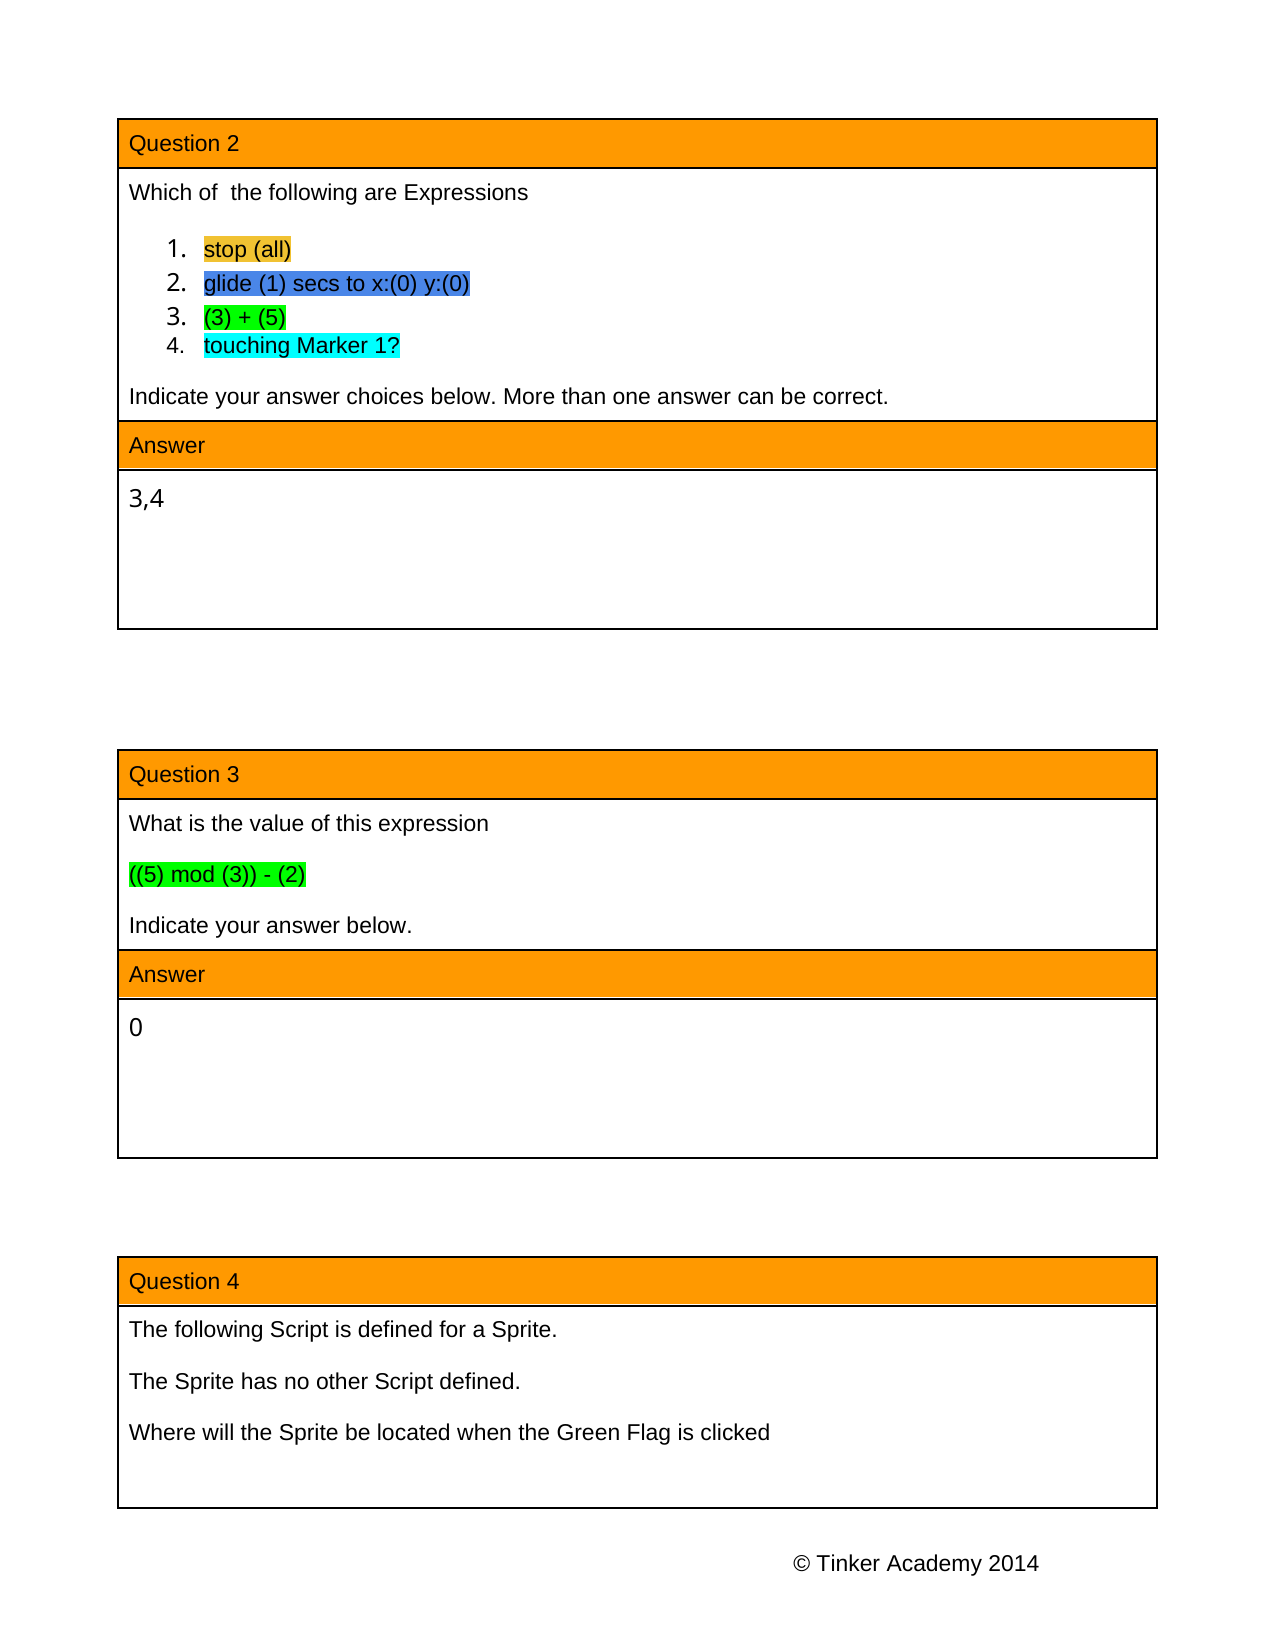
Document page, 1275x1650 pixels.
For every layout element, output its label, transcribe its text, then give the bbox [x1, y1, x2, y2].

table_header Question 3 [119, 751, 1156, 798]
table_cell The following Script is defined for a Sprite. The Sprite has no other Script defined. Where will the Sprite be located when the Green Flag is clicked [119, 1307, 1156, 1507]
table_cell Answer [119, 422, 1156, 468]
table_cell What is the value of this expression ((5) mod (3)) - (2) Indicate your answer below. [119, 800, 1156, 949]
table_cell 3,4 [119, 471, 1156, 628]
table_cell 0 [119, 1000, 1156, 1157]
table_header Question 4 [119, 1258, 1156, 1304]
table_cell Answer [119, 951, 1156, 997]
table_header Question 2 [119, 120, 1156, 167]
table_cell Which of the following are Expressions stop (all) glide (1) secs to x:(0) y:(0) (3) + (5) touching Marker 1? Indicate your answer choices below. More than one answer can be correct. [119, 169, 1156, 420]
